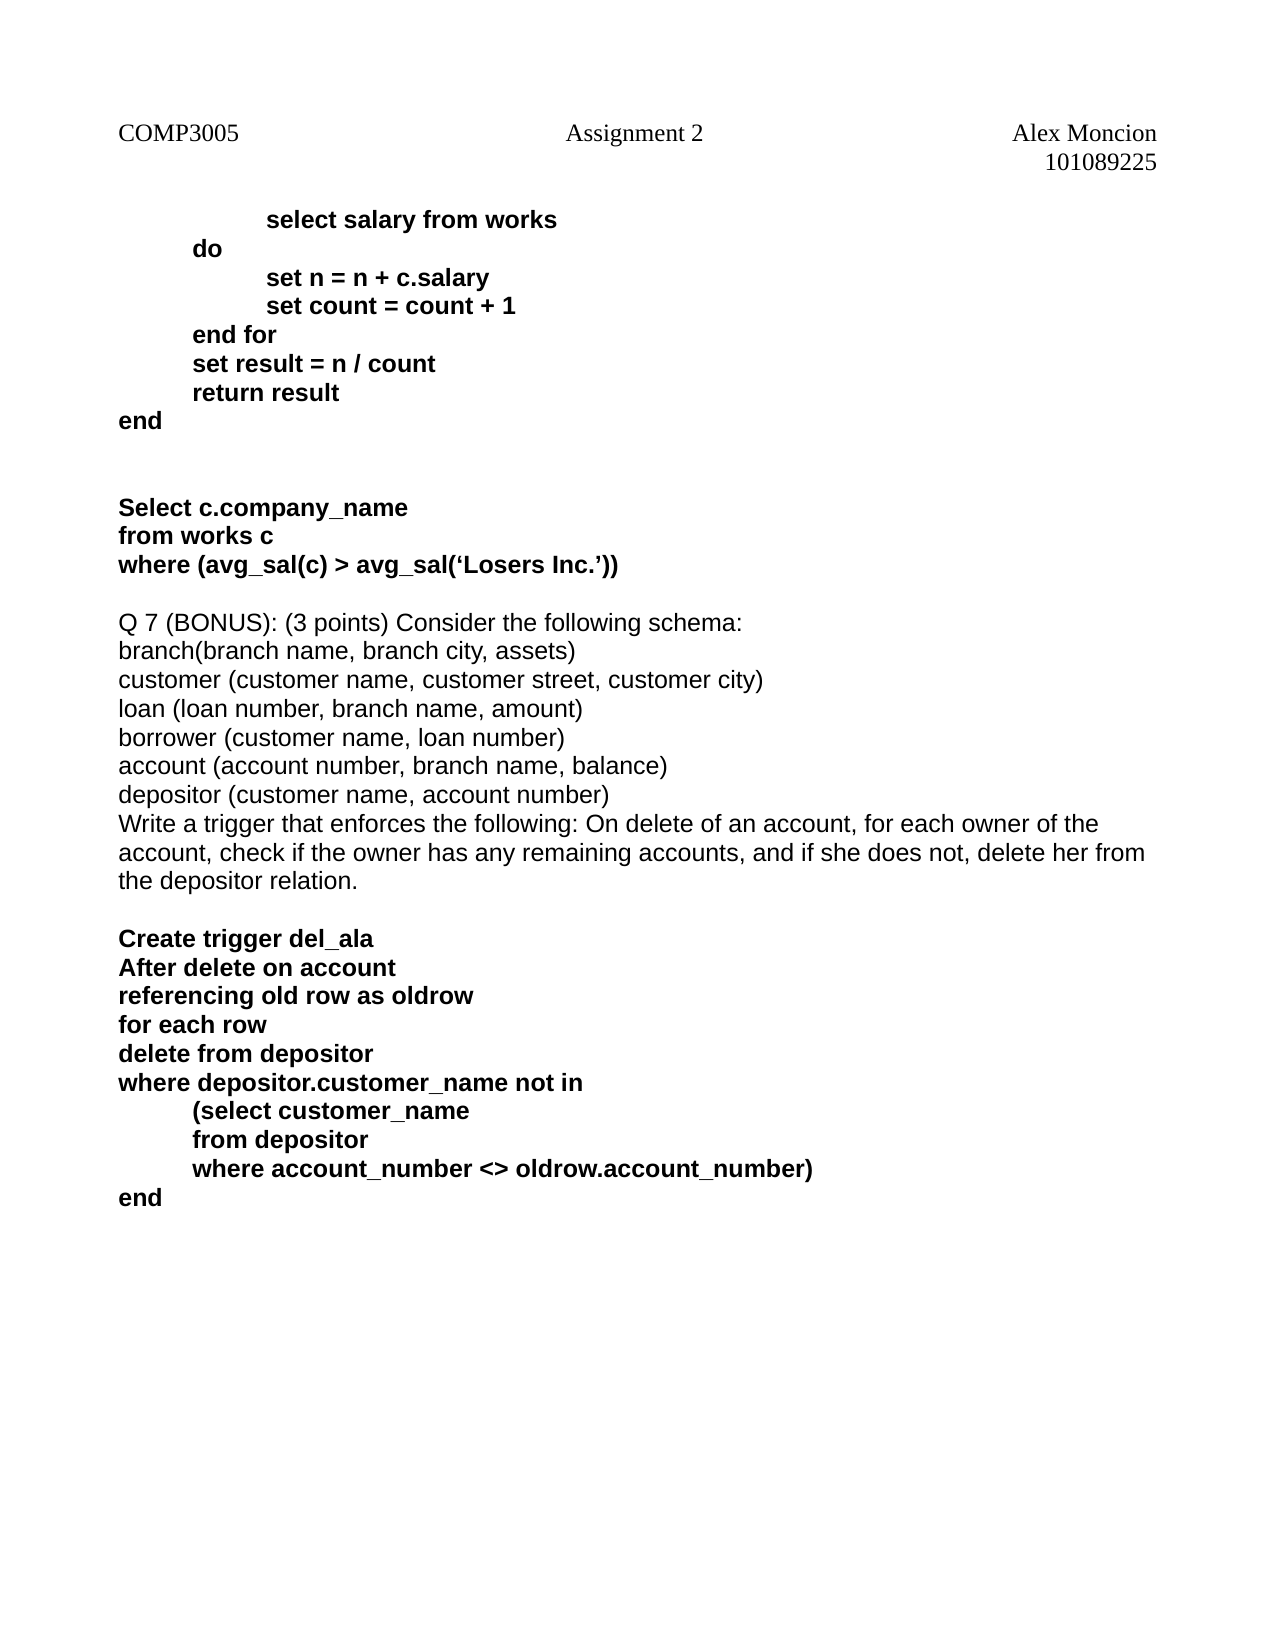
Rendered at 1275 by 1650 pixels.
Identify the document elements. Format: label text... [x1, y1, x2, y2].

text from works c [118, 521, 1157, 550]
text select salary from works [118, 205, 1157, 234]
text Write a trigger that enforces the following: On delete of an account, for each owner of the account, check if the owner has any remaining accounts, and if she does not, delete her from the depositor relation. [118, 809, 1157, 895]
text set n = n + c.salary [118, 263, 1157, 291]
text loan (loan number, branch name, amount) [118, 694, 1157, 723]
text Create trigger del_ala [118, 924, 1157, 953]
text Q 7 (BONUS): (3 points) Consider the following schema: [118, 608, 1157, 636]
text Select c.company_name [118, 493, 1157, 521]
text set count = count + 1 [118, 291, 1157, 320]
text set result = n / count [118, 349, 1157, 378]
text (select customer_name [118, 1096, 1157, 1125]
text for each row [118, 1010, 1157, 1039]
text end for [118, 320, 1157, 349]
text account (account number, branch name, balance) [118, 751, 1157, 780]
text return result [118, 378, 1157, 406]
text where account_number <> oldrow.account_number) [118, 1154, 1157, 1183]
text end [118, 406, 1157, 435]
text customer (customer name, customer street, customer city) [118, 665, 1157, 694]
text from depositor [118, 1125, 1157, 1154]
text referencing old row as oldrow [118, 981, 1157, 1010]
text After delete on account [118, 953, 1157, 981]
text borrower (customer name, loan number) [118, 723, 1157, 751]
text branch(branch name, branch city, assets) [118, 636, 1157, 665]
text do [118, 234, 1157, 263]
text delete from depositor [118, 1039, 1157, 1068]
text where (avg_sal(c) > avg_sal(‘Losers Inc.’)) [118, 550, 1157, 579]
text depositor (customer name, account number) [118, 780, 1157, 809]
text end [118, 1183, 1157, 1211]
text where depositor.customer_name not in [118, 1068, 1157, 1096]
